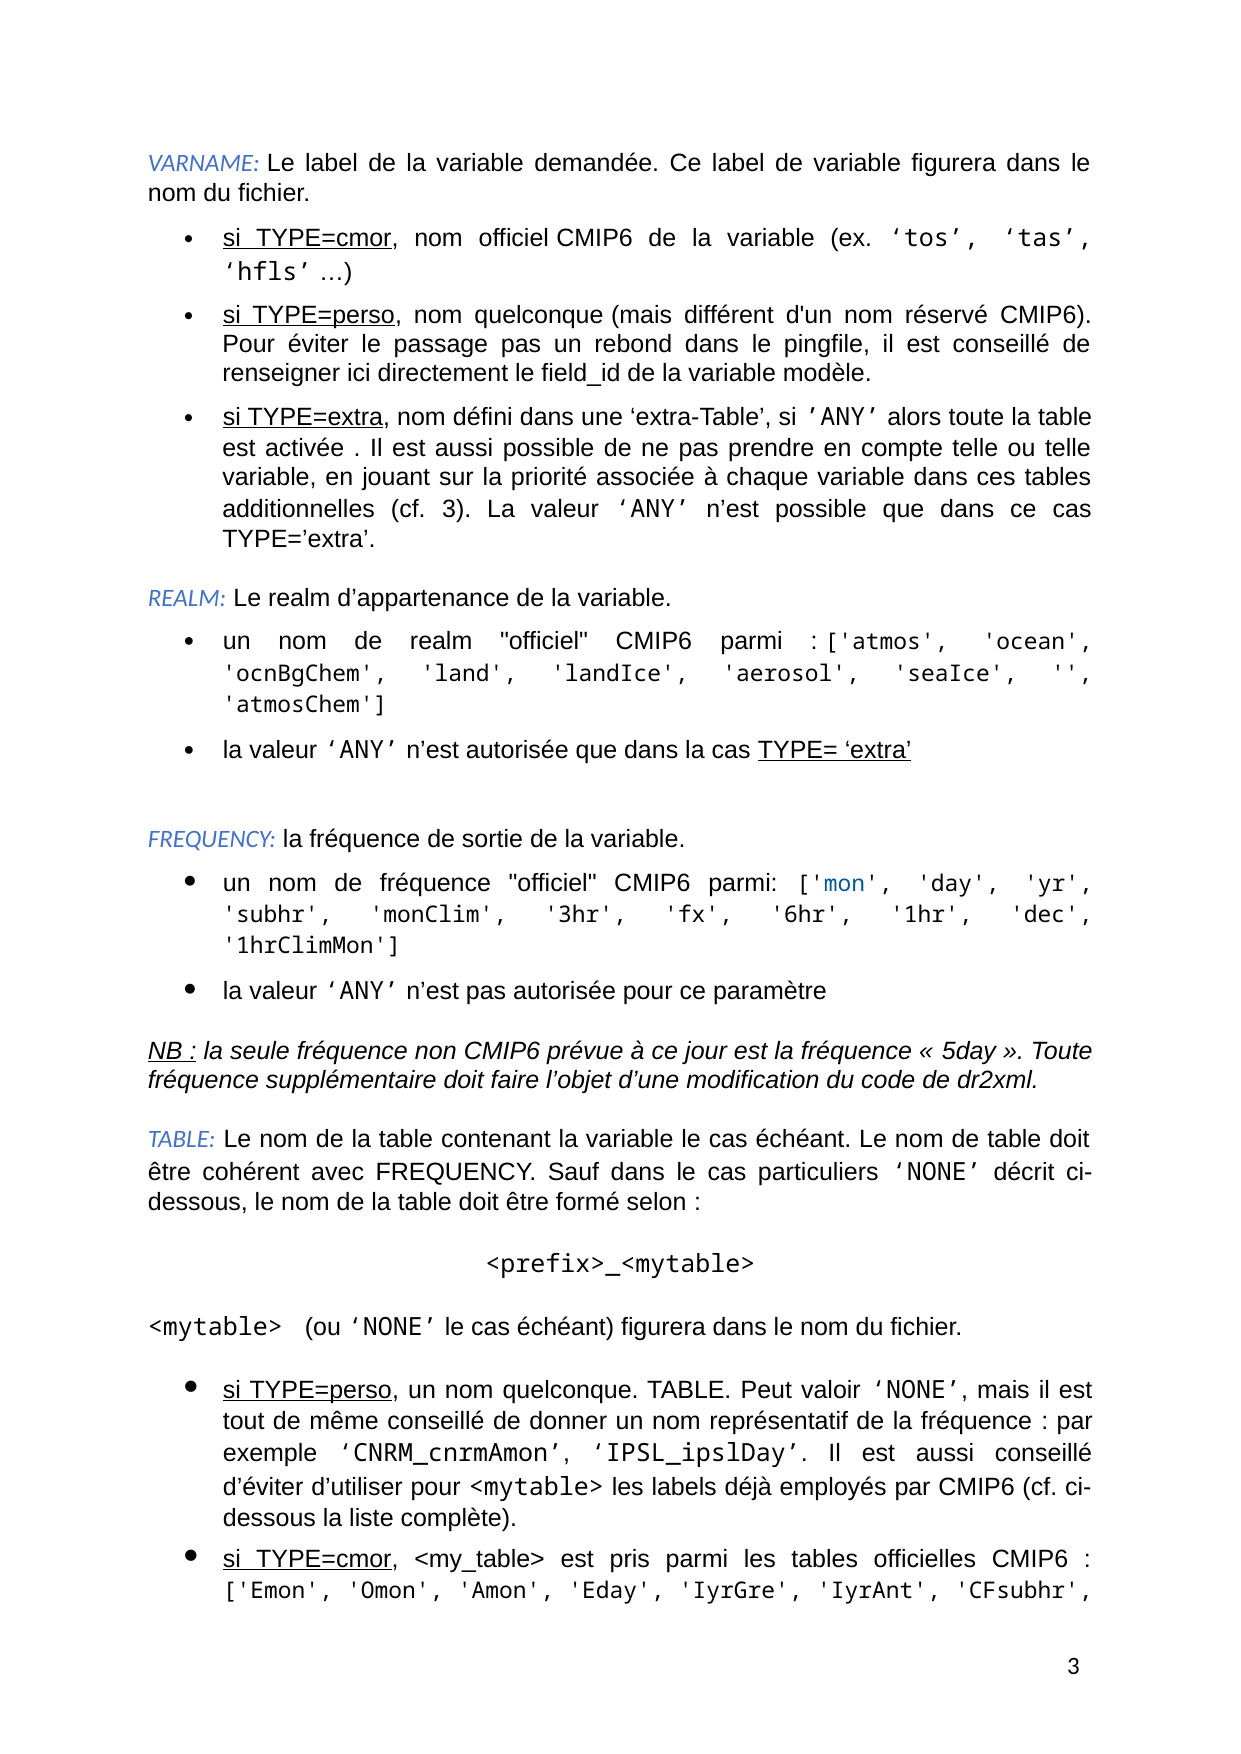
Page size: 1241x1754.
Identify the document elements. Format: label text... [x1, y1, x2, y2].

list la valeur ‘ANY’ n’est pas autorisée pour ce paramètre [185, 973, 1093, 1007]
text <mytable> (ou ‘NONE’ le cas échéant) figurera dans le nom du fichier. [148, 1308, 1093, 1342]
text REALM: Le realm d’appartenance de la variable. [148, 582, 1093, 613]
text TABLE: Le nom de la table contenant la variable le cas échéant. Le nom de table doit être cohérent avec FREQUENCY. Sauf dans le cas particuliers ‘NONE’ décrit ci-dessous, le nom de la table doit être formé selon : [148, 1123, 1093, 1216]
list si TYPE=extra, nom défini dans une ‘extra-Table’, si ’ANY’ alors toute la table est activée . Il est aussi possible de ne pas prendre en compte telle ou telle variable, en jouant sur la priorité associée à chaque variable dans ces tables additionnelles (cf. 3. La valeur ‘ANY’ n’est possible que dans ce cas TYPE=’extra’. [185, 399, 1093, 553]
list un nom de fréquence "officiel" CMIP6 parmi: ['mon', 'day', 'yr', 'subhr', 'monClim', '3hr', 'fx', '6hr', '1hr', 'dec', '1hrClimMon'] [185, 867, 1093, 960]
list si TYPE=cmor, nom officiel CMIP6 de la variable (ex. ‘tos’, ‘tas’, ‘hfls’ …) [185, 219, 1093, 287]
text <prefix>_<mytable> [148, 1245, 1093, 1279]
list un nom de realm "officiel" CMIP6 parmi : ['atmos', 'ocean', 'ocnBgChem', 'land', 'landIce', 'aerosol', 'seaIce', '', 'atmosChem'] [185, 625, 1093, 719]
list la valeur ‘ANY’ n’est autorisée que dans la cas TYPE= ‘extra’ [185, 732, 1093, 766]
list si TYPE=perso, un nom quelconque. TABLE. Peut valoir ‘NONE’, mais il est tout de même conseillé de donner un nom représentatif de la fréquence : par exemple ‘CNRM_cnrmAmon’, ‘IPSL_ipslDay’. Il est aussi conseillé d’éviter d’utiliser pour <mytable> les labels déjà employés par CMIP6 (cf. ci-dessous la liste complète). [185, 1372, 1093, 1531]
subtitle VARNAME: Le label de la variable demandée. Ce label de variable figurera dans le nom du fichier. [148, 148, 1093, 207]
list si TYPE=cmor, <my_table> est pris parmi les tables officielles CMIP6 : ['Emon', 'Omon', 'Amon', 'Eday', 'IyrGre', 'IyrAnt', 'CFsubhr', [185, 1544, 1093, 1606]
subtitle FREQUENCY: la fréquence de sortie de la variable. [148, 823, 1093, 854]
text NB : la seule fréquence non CMIP6 prévue à ce jour est la fréquence « 5day ». Toute fréquence supplémentaire doit faire l’objet d’une modification du code de dr2xml. [148, 1036, 1093, 1093]
list si TYPE=perso, nom quelconque (mais différent d'un nom réservé CMIP6). Pour éviter le passage pas un rebond dans le pingfile, il est conseillé de renseigner ici directement le field_id de la variable modèle. [185, 300, 1093, 386]
